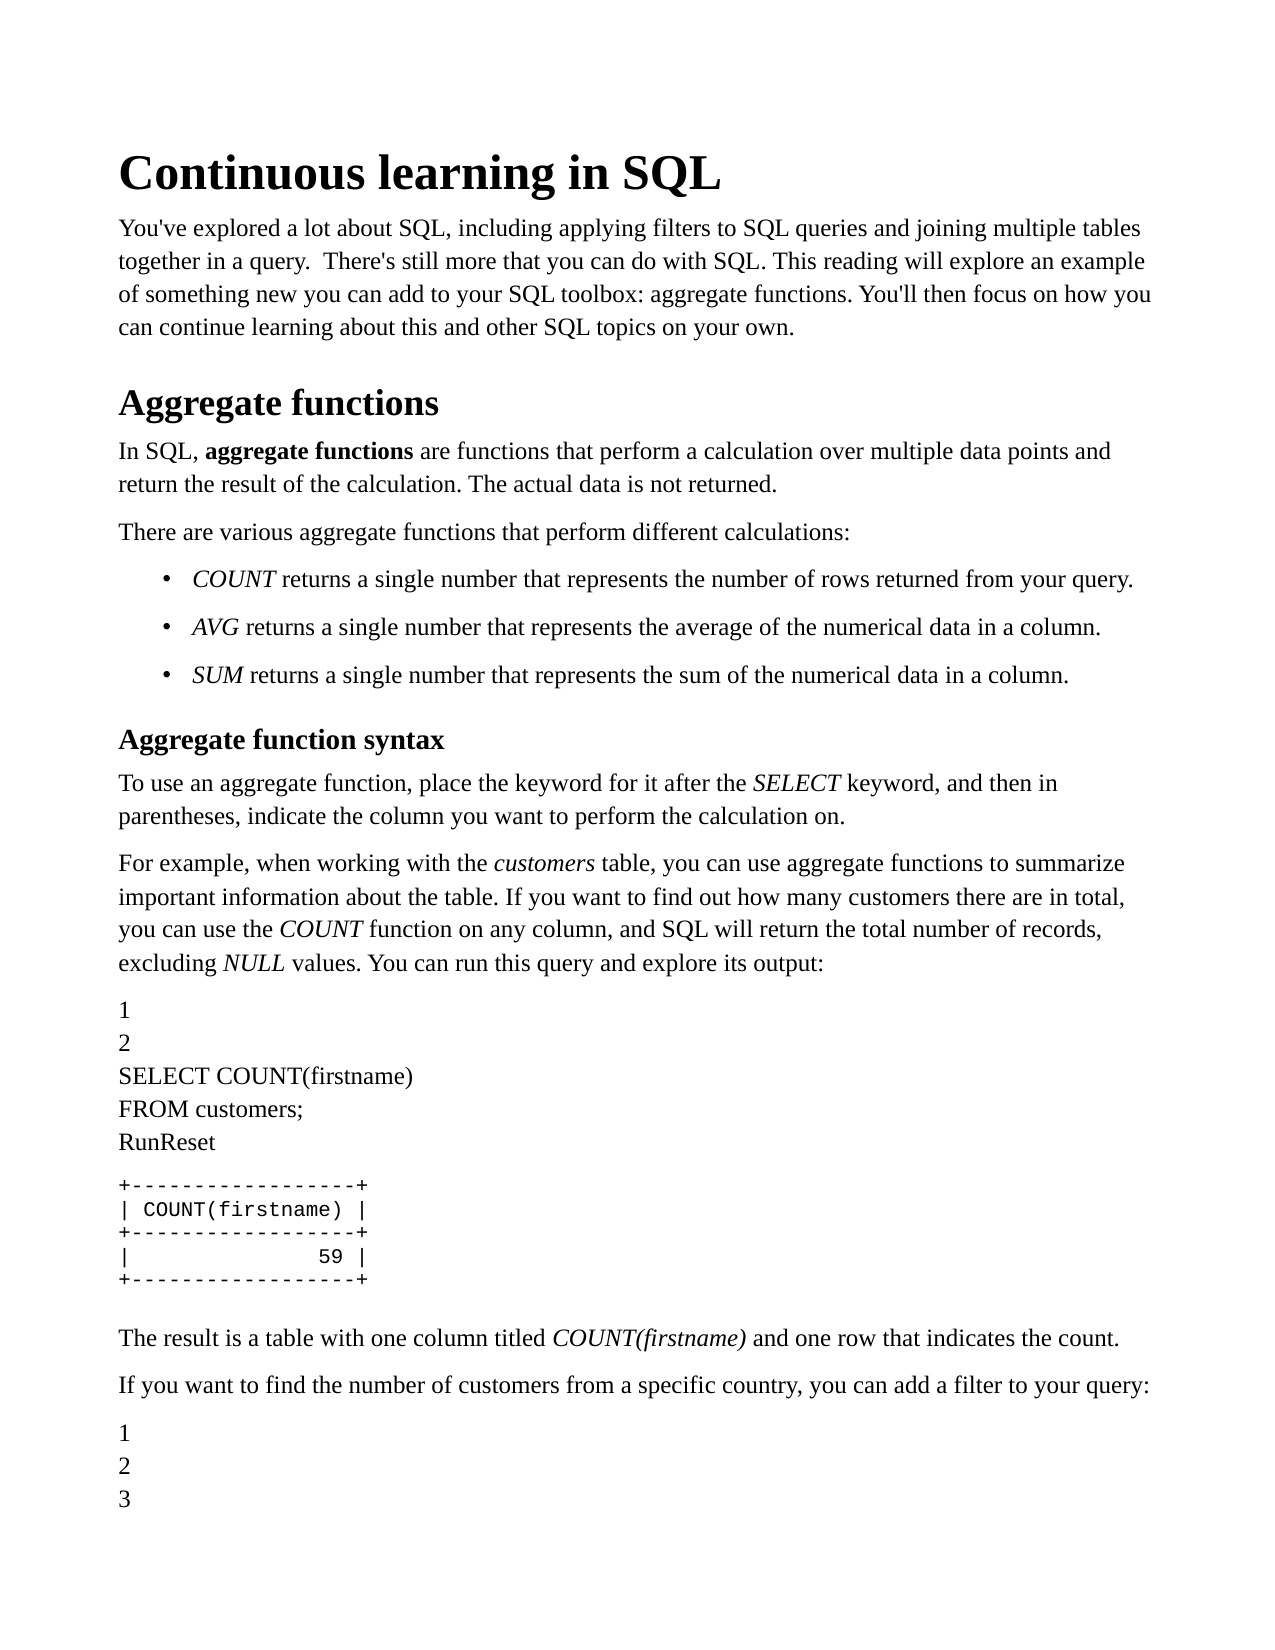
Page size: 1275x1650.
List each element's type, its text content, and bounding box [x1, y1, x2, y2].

text +------------------+ [118, 1269, 1157, 1293]
text | 59 | [118, 1246, 1157, 1269]
list SUM returns a single number that represents the sum of the numerical data in a column. [162, 660, 1157, 688]
subtitle Aggregate functions [118, 381, 1157, 424]
text 2 [118, 1028, 1157, 1057]
text There are various aggregate functions that perform different calculations: [118, 517, 1157, 546]
text SELECT COUNT(firstname) [118, 1061, 1157, 1090]
list AVG returns a single number that represents the average of the numerical data in a column. [162, 612, 1157, 641]
text For example, when working with the customers table, you can use aggregate functions to summarize important information about the table. If you want to find out how many customers there are in total, you can use the COUNT function on any column, and SQL will return the total number of records, excluding NULL values. You can run this query and explore its output: [118, 848, 1157, 976]
text 1 [118, 1418, 1157, 1447]
text In SQL, aggregate functions are functions that perform a calculation over multiple data points and return the result of the calculation. The actual data is not returned. [118, 436, 1157, 498]
subtitle Continuous learning in SQL [118, 143, 1157, 201]
text 2 [118, 1451, 1157, 1479]
text +------------------+ [118, 1222, 1157, 1246]
text To use an aggregate function, place the keyword for it after the SELECT keyword, and then in parentheses, indicate the column you want to perform the calculation on. [118, 768, 1157, 830]
text You've explored a lot about SQL, including applying filters to SQL queries and joining multiple tables together in a query. There's still more that you can do with SQL. This reading will explore an example of something new you can add to your SQL toolbox: aggregate functions. You'll then focus on how you can continue learning about this and other SQL topics on your own. [118, 213, 1157, 341]
text If you want to find the number of customers from a specific country, you can add a filter to your query: [118, 1370, 1157, 1399]
text FROM customers; [118, 1094, 1157, 1123]
text 3 [118, 1484, 1157, 1513]
text The result is a table with one column titled COUNT(firstname) and one row that indicates the count. [118, 1323, 1157, 1351]
subtitle Aggregate function syntax [118, 722, 1157, 755]
list COUNT returns a single number that represents the number of rows returned from your query. [162, 564, 1157, 593]
text | COUNT(firstname) | [118, 1198, 1157, 1222]
text +------------------+ [118, 1175, 1157, 1198]
text RunReset [118, 1127, 1157, 1156]
text 1 [118, 995, 1157, 1024]
